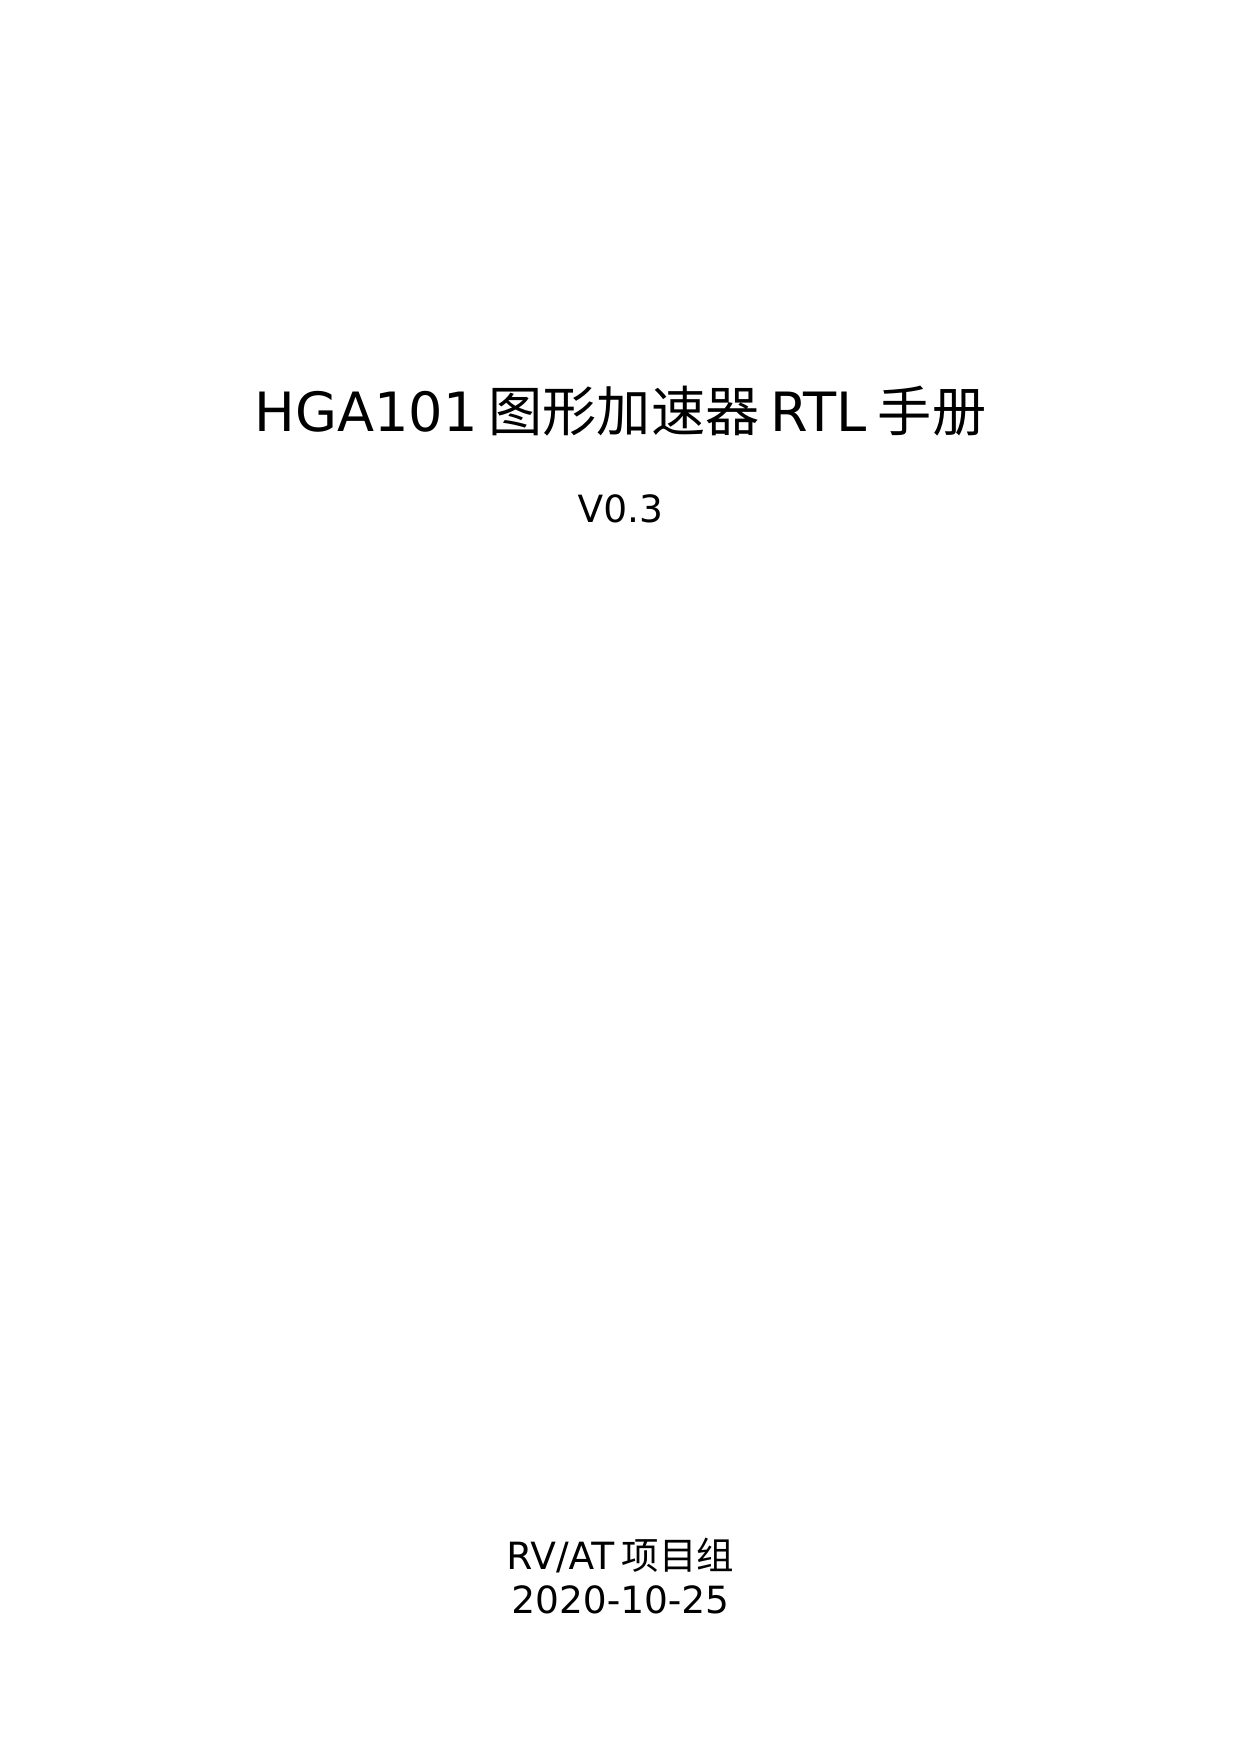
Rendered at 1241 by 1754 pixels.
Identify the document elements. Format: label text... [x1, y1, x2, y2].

text RV/AT项目组 [118, 1535, 1122, 1578]
text HGA101图形加速器RTL手册 [118, 381, 1122, 444]
text V0.3 [118, 487, 1122, 531]
text 2020-10-25 [118, 1578, 1122, 1622]
